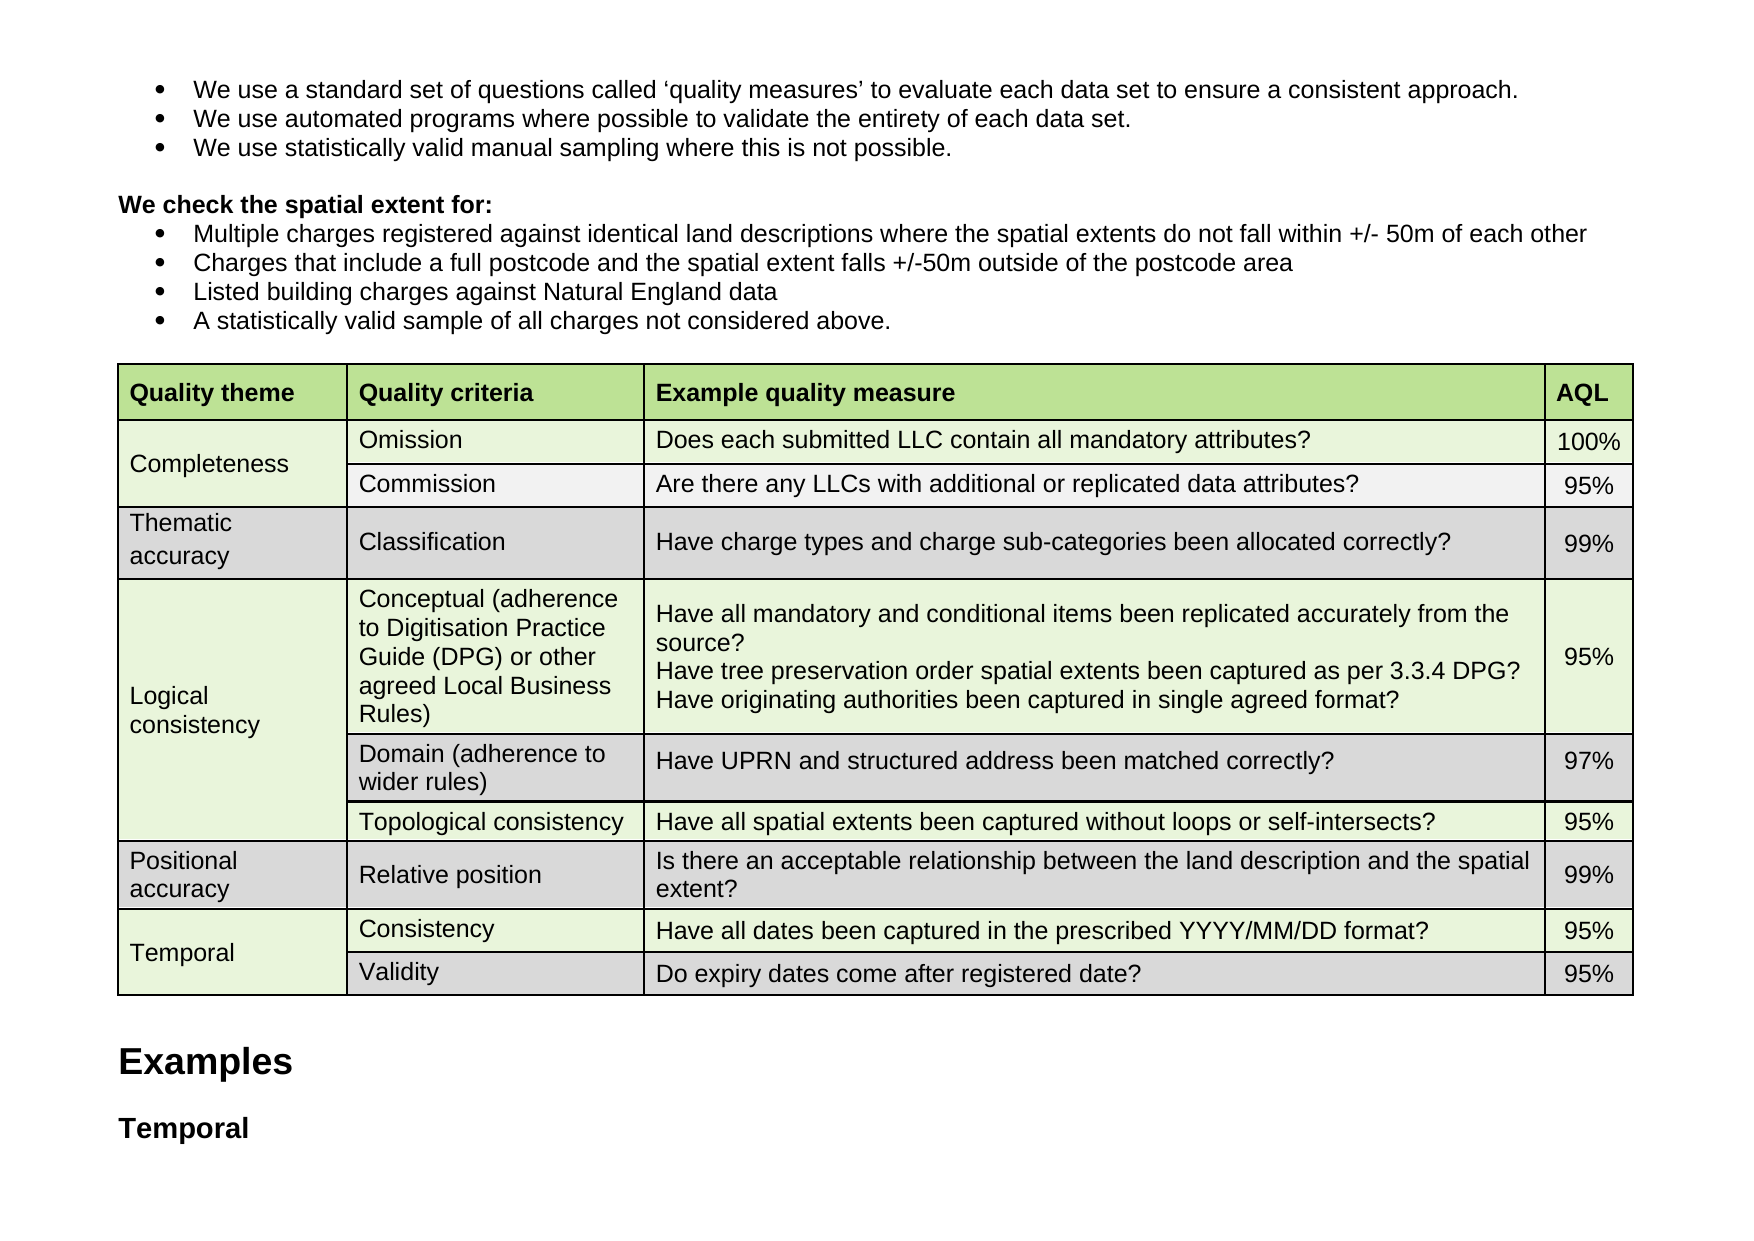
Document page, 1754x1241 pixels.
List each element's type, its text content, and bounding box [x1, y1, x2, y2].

table_cell Logical consistency [119, 580, 346, 839]
table_cell Temporal [119, 910, 346, 994]
table_cell Have UPRN and structured address been matched correctly? [645, 735, 1544, 800]
table_cell Do expiry dates come after registered date? [645, 953, 1544, 994]
list A statistically valid sample of all charges not considered above. [156, 306, 1636, 334]
table_cell 95% [1546, 953, 1632, 994]
table_cell 97% [1546, 735, 1632, 800]
table_cell 99% [1546, 508, 1632, 578]
table_cell 99% [1546, 842, 1632, 907]
table_cell Does each submitted LLC contain all mandatory attributes? [645, 421, 1544, 462]
table_cell Have all dates been captured in the prescribed YYYY/MM/DD format? [645, 910, 1544, 951]
text Examples [118, 1039, 1636, 1083]
table_cell Have all mandatory and conditional items been replicated accurately from the source? Have tree preservation order spatial extents been captured as per 3.3.4 DPG? Have originating authorities been captured in single agreed format? [645, 580, 1544, 732]
table_cell 95% [1546, 465, 1632, 506]
table_cell Completeness [119, 421, 346, 506]
table_header Quality theme [119, 365, 346, 419]
table_cell Domain (adherence to wider rules) [348, 735, 643, 800]
table_cell Have all spatial extents been captured without loops or self-intersects? [645, 803, 1544, 839]
list We use automated programs where possible to validate the entirety of each data set. [156, 104, 1636, 133]
table_cell Positional accuracy [119, 842, 346, 907]
table_cell 95% [1546, 580, 1632, 732]
table_cell Relative position [348, 842, 643, 907]
table_cell Omission [348, 421, 643, 462]
table_cell Is there an acceptable relationship between the land description and the spatial extent? [645, 842, 1544, 907]
table_cell Are there any LLCs with additional or replicated data attributes? [645, 465, 1544, 506]
list Multiple charges registered against identical land descriptions where the spatial extents do not fall within +/- 50m of each other [156, 219, 1636, 248]
list Listed building charges against Natural England data [156, 277, 1636, 306]
table_cell 95% [1546, 910, 1632, 951]
table_cell Consistency [348, 910, 643, 951]
text Temporal [118, 1111, 1636, 1145]
list We use statistically valid manual sampling where this is not possible. [156, 133, 1636, 162]
list Charges that include a full postcode and the spatial extent falls +/-50m outside of the postcode area [156, 248, 1636, 277]
table_header AQL [1546, 365, 1632, 419]
text We check the spatial extent for: [118, 190, 1636, 219]
table_cell 95% [1546, 803, 1632, 839]
list We use a standard set of questions called ‘quality measures’ to evaluate each data set to ensure a consistent approach. [156, 75, 1636, 104]
table_header Quality criteria [348, 365, 643, 419]
table_cell Conceptual (adherence to Digitisation Practice Guide (DPG) or other agreed Local Business Rules) [348, 580, 643, 732]
table_cell 100% [1546, 421, 1632, 462]
table_cell Thematic accuracy [119, 508, 346, 578]
table_cell Have charge types and charge sub-categories been allocated correctly? [645, 508, 1544, 578]
table_header Example quality measure [645, 365, 1544, 419]
table_cell Topological consistency [348, 803, 643, 839]
table_cell Commission [348, 465, 643, 506]
table_cell Validity [348, 953, 643, 994]
table_cell Classification [348, 508, 643, 578]
